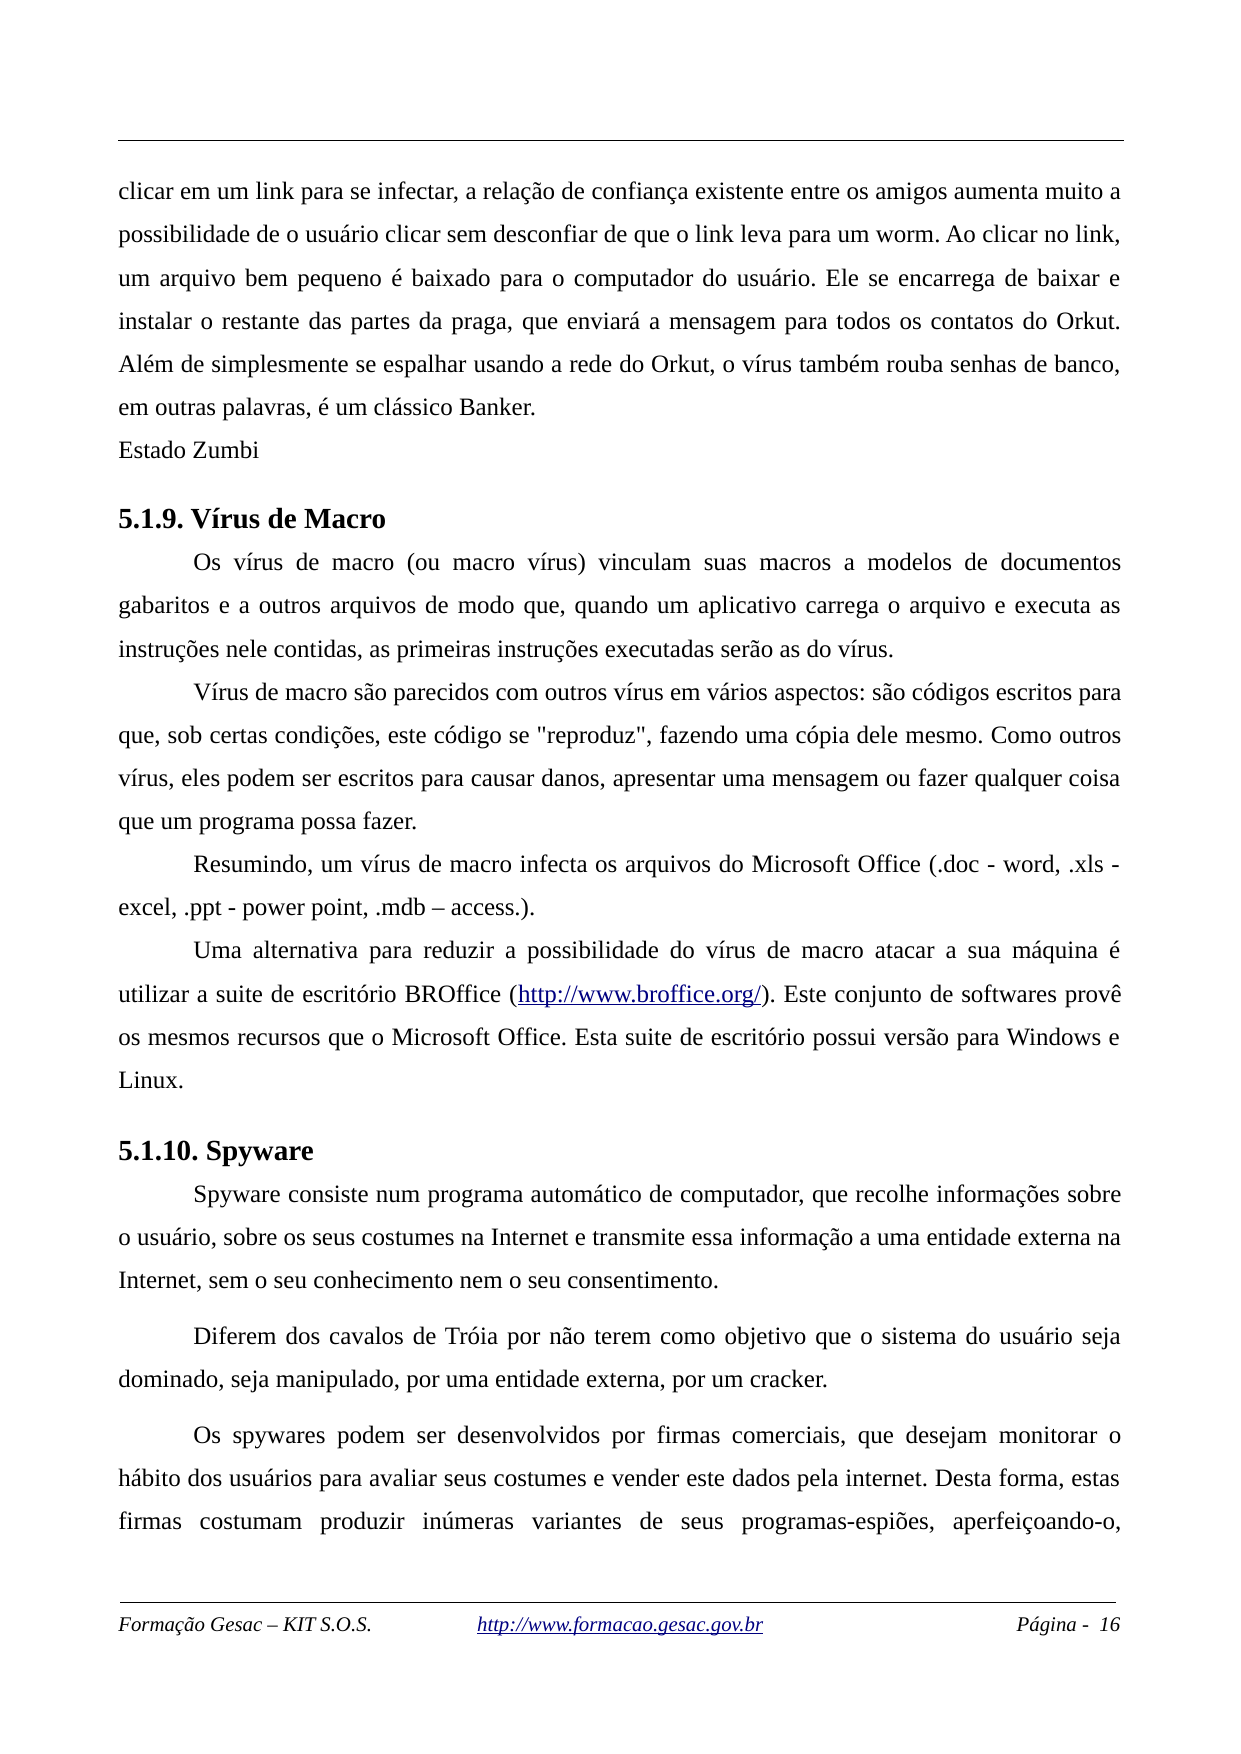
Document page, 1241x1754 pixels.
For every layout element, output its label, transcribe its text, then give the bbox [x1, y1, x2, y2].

text Resumindo, um vírus de macro infecta os arquivos do Microsoft Office (.doc - word, .xls - excel, .ppt - power point, .mdb – access.). [118, 849, 1122, 921]
text Vírus de macro são parecidos com outros vírus em vários aspectos: são códigos escritos para que, sob certas condições, este código se "reproduz", fazendo uma cópia dele mesmo. Como outros vírus, eles podem ser escritos para causar danos, apresentar uma mensagem ou fazer qualquer coisa que um programa possa fazer. [118, 677, 1122, 835]
text clicar em um link para se infectar, a relação de confiança existente entre os amigos aumenta muito a possibilidade de o usuário clicar sem desconfiar de que o link leva para um worm. Ao clicar no link, um arquivo bem pequeno é baixado para o computador do usuário. Ele se encarrega de baixar e instalar o restante das partes da praga, que enviará a mensagem para todos os contatos do Orkut. Além de simplesmente se espalhar usando a rede do Orkut, o vírus também rouba senhas de banco, em outras palavras, é um clássico Banker. [118, 176, 1122, 421]
text Estado Zumbi [118, 435, 1122, 464]
subtitle 5.1.10. Spyware [118, 1133, 1122, 1167]
text Os spywares podem ser desenvolvidos por firmas comerciais, que desejam monitorar o hábito dos usuários para avaliar seus costumes e vender este dados pela internet. Desta forma, estas firmas costumam produzir inúmeras variantes de seus programas-espiões, aperfeiçoando-o, [118, 1420, 1122, 1535]
text Diferem dos cavalos de Tróia por não terem como objetivo que o sistema do usuário seja dominado, seja manipulado, por uma entidade externa, por um cracker. [118, 1321, 1122, 1393]
text Os vírus de macro (ou macro vírus) vinculam suas macros a modelos de documentos gabaritos e a outros arquivos de modo que, quando um aplicativo carrega o arquivo e executa as instruções nele contidas, as primeiras instruções executadas serão as do vírus. [118, 547, 1122, 662]
subtitle 5.1.9. Vírus de Macro [118, 501, 1122, 535]
text Uma alternativa para reduzir a possibilidade do vírus de macro atacar a sua máquina é utilizar a suite de escritório BROffice (http://www.broffice.org/). Este conjunto de softwares provê os mesmos recursos que o Microsoft Office. Esta suite de escritório possui versão para Windows e Linux. [118, 936, 1122, 1094]
text Spyware consiste num programa automático de computador, que recolhe informações sobre o usuário, sobre os seus costumes na Internet e transmite essa informação a uma entidade externa na Internet, sem o seu conhecimento nem o seu consentimento. [118, 1179, 1122, 1294]
